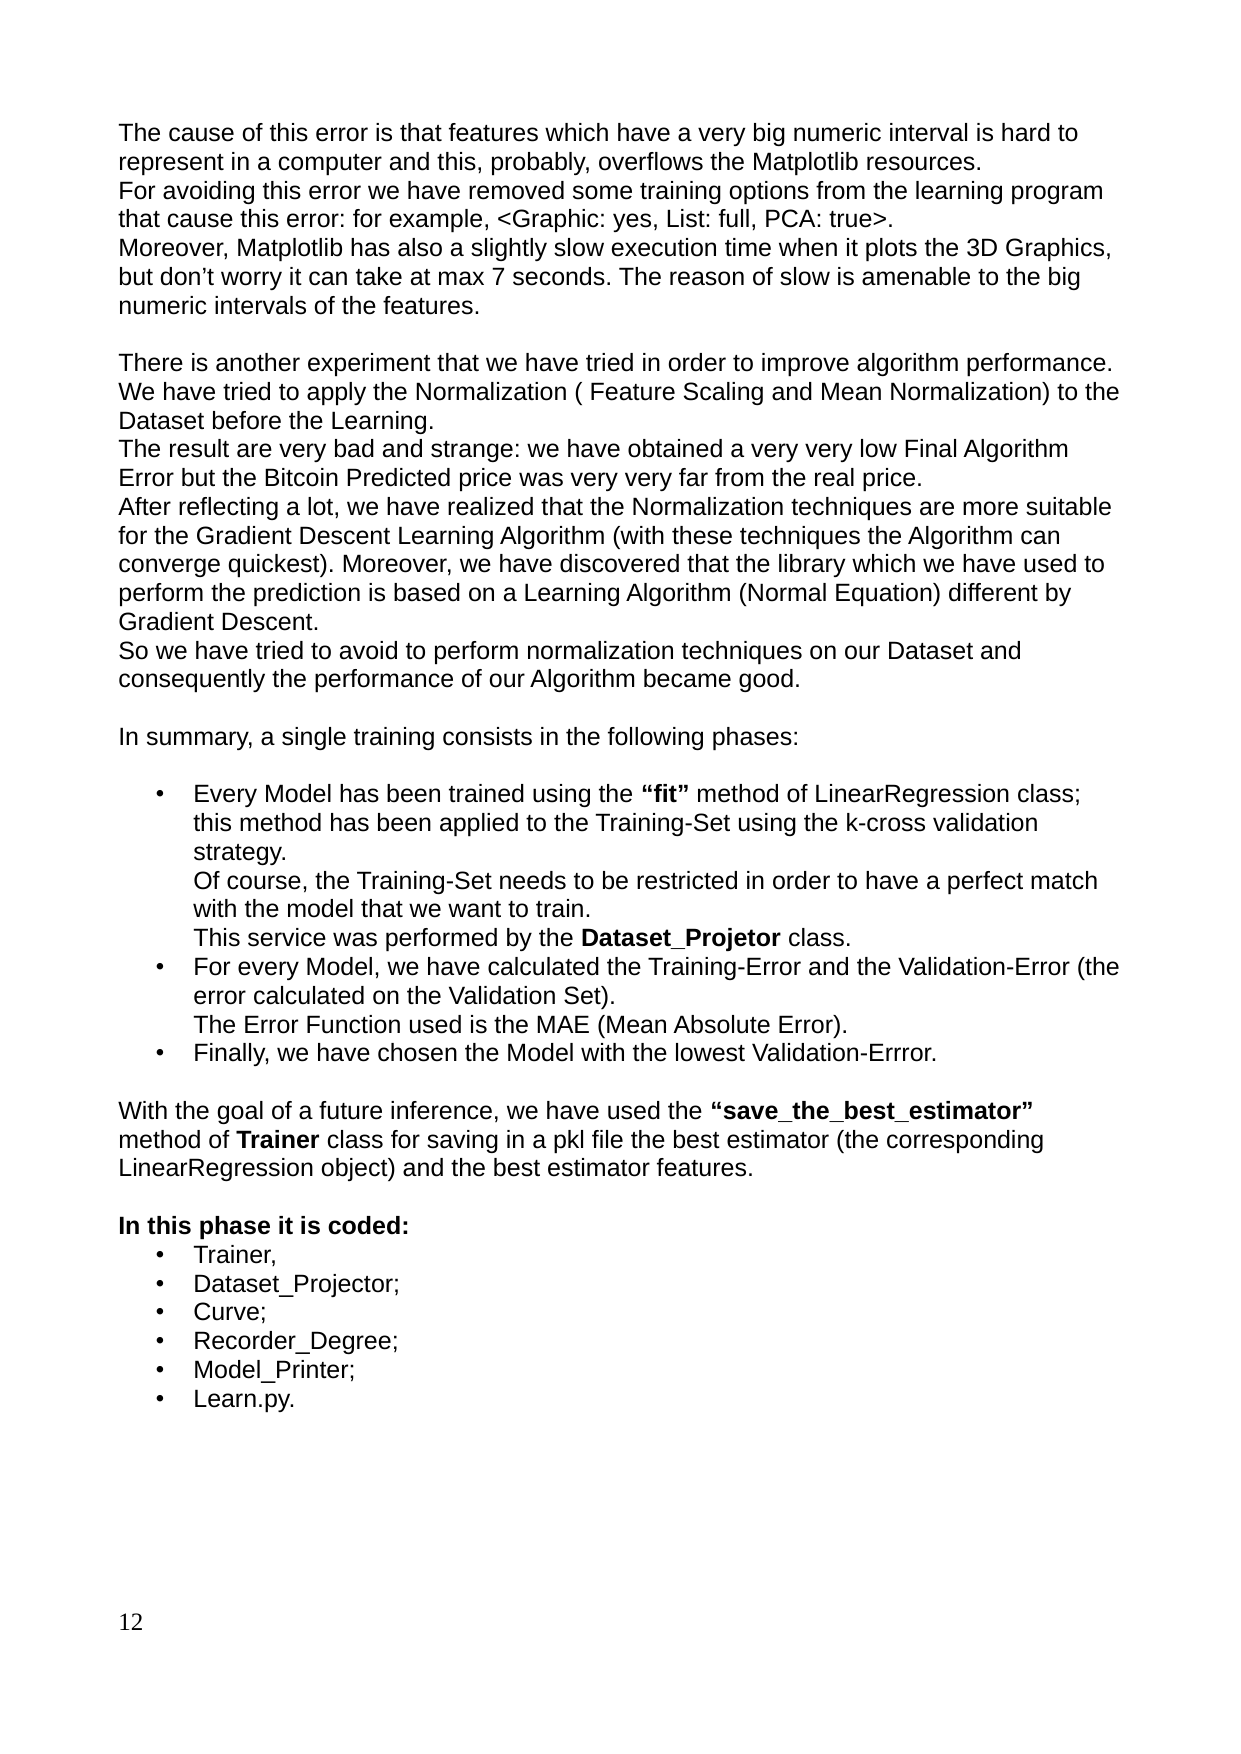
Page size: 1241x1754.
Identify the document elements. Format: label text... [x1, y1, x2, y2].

list Every Model has been trained using the “fit” method of LinearRegression class; this method has been applied to the Training-Set using the k-cross validation strategy. [156, 779, 1122, 866]
text With the goal of a future inference, we have used the “save_the_best_estimator” method of Trainer class for saving in a pkl file the best estimator (the corresponding LinearRegression object) and the best estimator features. [118, 1096, 1122, 1182]
list Trainer, [156, 1240, 1122, 1268]
text We have tried to apply the Normalization ( Feature Scaling and Mean Normalization) to the Dataset before the Learning. [118, 377, 1122, 434]
text The result are very bad and strange: we have obtained a very very low Final Algorithm Error but the Bitcoin Predicted price was very very far from the real price. [118, 434, 1122, 492]
text Moreover, Matplotlib has also a slightly slow execution time when it plots the 3D Graphics, but don’t worry it can take at max 7 seconds. The reason of slow is amenable to the big numeric intervals of the features. [118, 233, 1122, 319]
text So we have tried to avoid to perform normalization techniques on our Dataset and consequently the performance of our Algorithm became good. [118, 636, 1122, 693]
text In this phase it is coded: [118, 1211, 1122, 1240]
list Finally, we have chosen the Model with the lowest Validation-Errror. [156, 1038, 1122, 1067]
text After reflecting a lot, we have realized that the Normalization techniques are more suitable for the Gradient Descent Learning Algorithm (with these techniques the Algorithm can converge quickest). Moreover, we have discovered that the library which we have used to perform the prediction is based on a Learning Algorithm (Normal Equation) different by Gradient Descent. [118, 492, 1122, 636]
list Recorder_Degree; [156, 1326, 1122, 1355]
text For avoiding this error we have removed some training options from the learning program that cause this error: for example, <Graphic: yes, List: full, PCA: true>. [118, 176, 1122, 233]
list Curve; [156, 1297, 1122, 1326]
list For every Model, we have calculated the Training-Error and the Validation-Error (the error calculated on the Validation Set). [156, 952, 1122, 1009]
list Learn.py. [156, 1384, 1122, 1413]
list The Error Function used is the MAE (Mean Absolute Error). [156, 1009, 1122, 1038]
list Dataset_Projector; [156, 1268, 1122, 1297]
text There is another experiment that we have tried in order to improve algorithm performance. [118, 348, 1122, 377]
text In summary, a single training consists in the following phases: [118, 722, 1122, 751]
text The cause of this error is that features which have a very big numeric interval is hard to represent in a computer and this, probably, overflows the Matplotlib resources. [118, 118, 1122, 176]
list Model_Printer; [156, 1355, 1122, 1384]
list Of course, the Training-Set needs to be restricted in order to have a perfect match with the model that we want to train. [156, 866, 1122, 923]
list This service was performed by the Dataset_Projetor class. [156, 923, 1122, 952]
